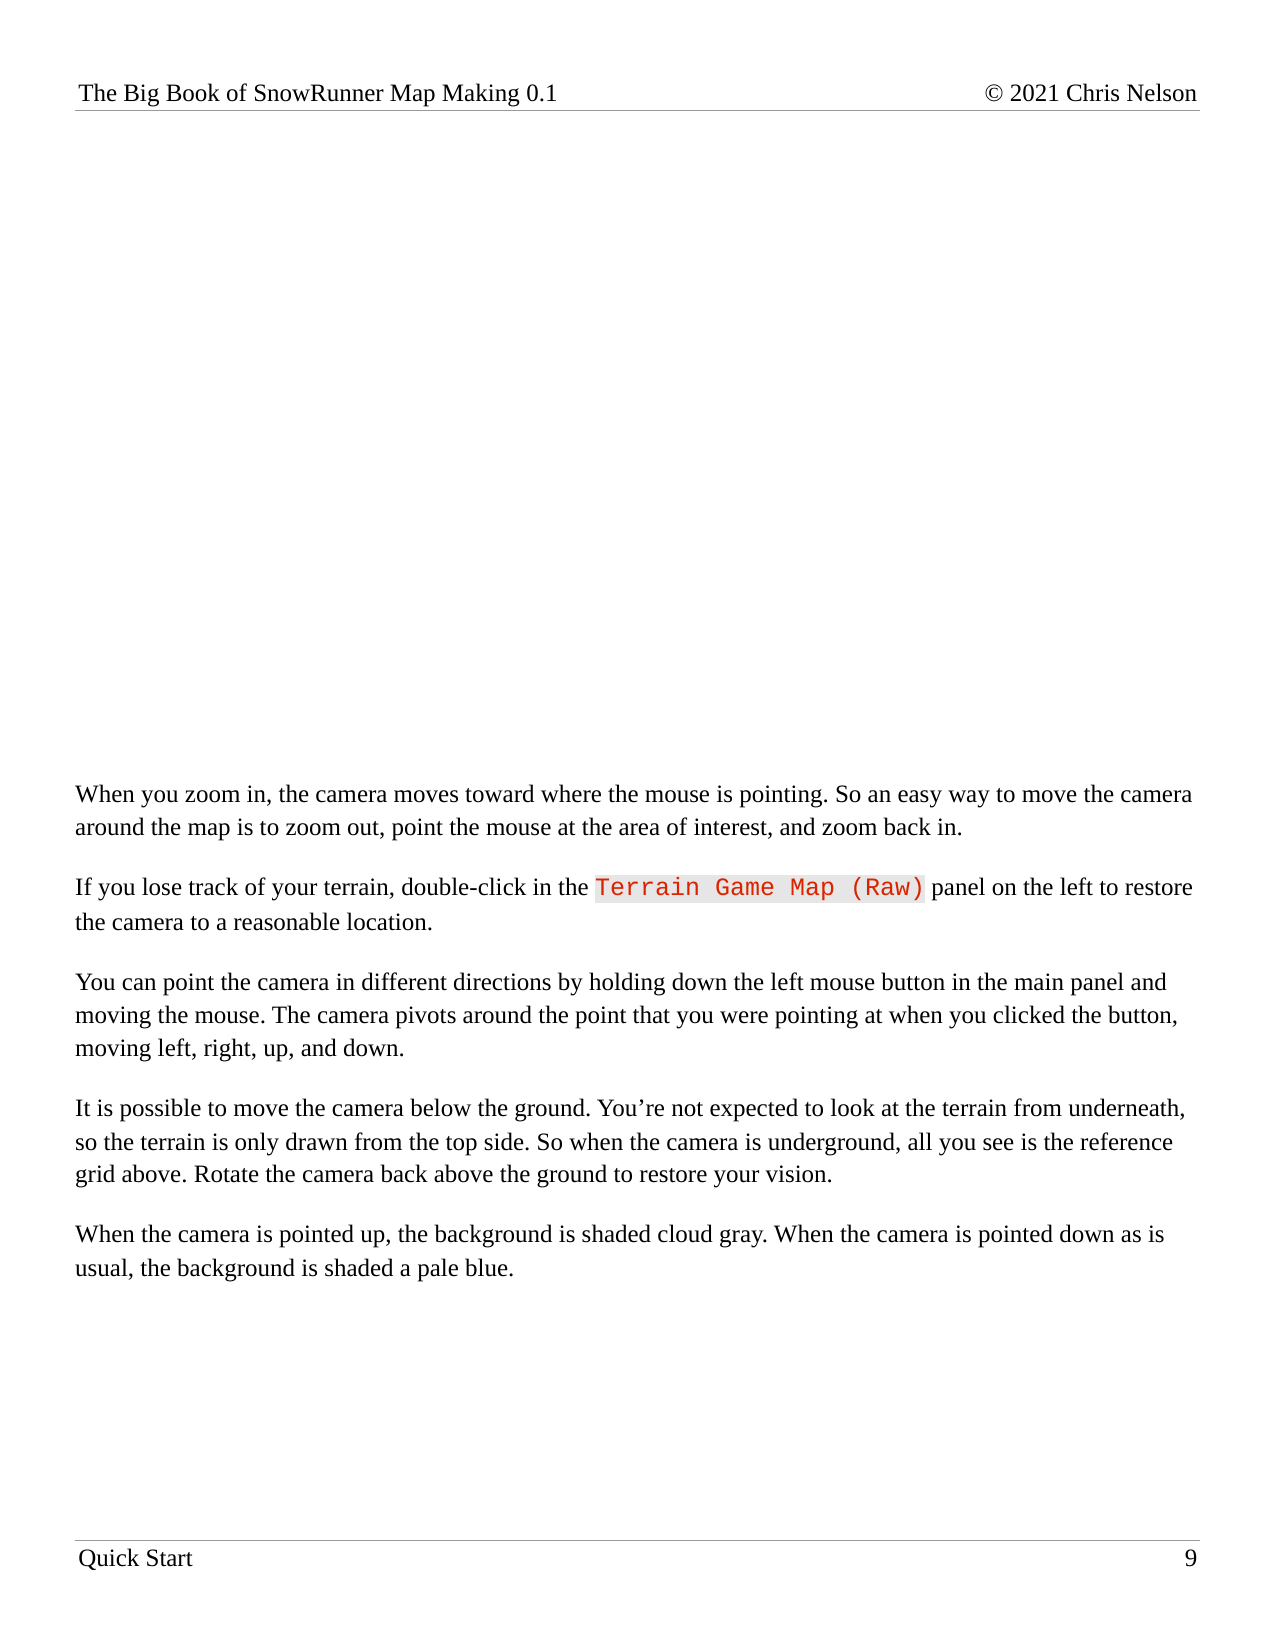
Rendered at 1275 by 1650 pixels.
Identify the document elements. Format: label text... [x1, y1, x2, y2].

text You can point the camera in different directions by holding down the left mouse button in the main panel and moving the mouse. The camera pivots around the point that you were pointing at when you clicked the button, moving left, right, up, and down. [75, 967, 1200, 1062]
text When the camera is pointed up, the background is shaded cloud gray. When the camera is pointed down as is usual, the background is shaded a pale blue. [75, 1219, 1200, 1281]
text When you zoom in, the camera moves toward where the mouse is pointing. So an easy way to move the camera around the map is to zoom out, point the mouse at the area of interest, and zoom back in. [75, 779, 1200, 841]
text If you lose track of your terrain, double-click in the Terrain Game Map (Raw) panel on the left to restore the camera to a reasonable location. [75, 872, 1200, 936]
text It is possible to move the camera below the ground. You’re not expected to look at the terrain from underneath, so the terrain is only drawn from the top side. So when the camera is underground, all you see is the reference grid above. Rotate the camera back above the ground to restore your vision. [75, 1093, 1200, 1188]
